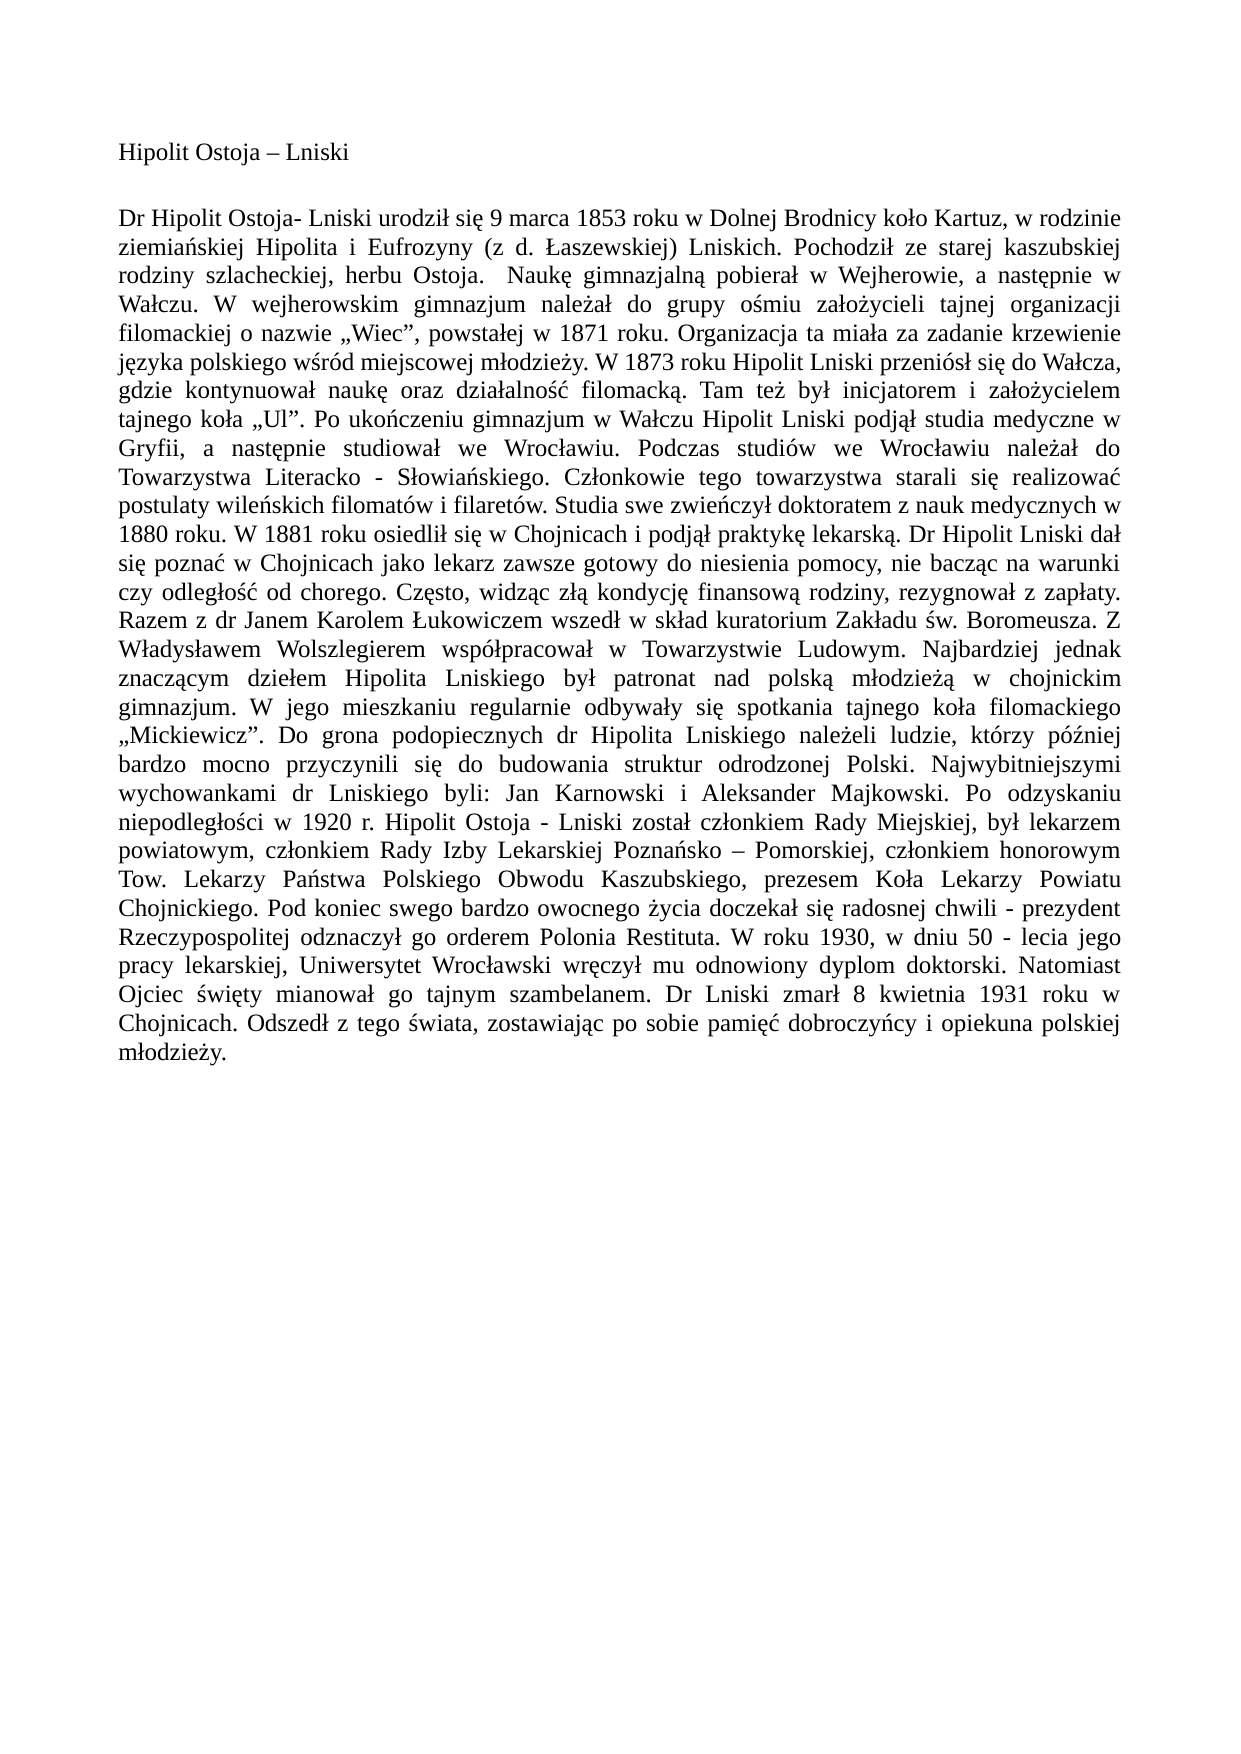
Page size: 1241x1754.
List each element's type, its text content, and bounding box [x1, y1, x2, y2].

text Dr Hipolit Ostoja- Lniski urodził się 9 marca 1853 roku w Dolnej Brodnicy koło Kartuz, w rodzinie ziemiańskiej Hipolita i Eufrozyny (z d. Łaszewskiej) Lniskich. Pochodził ze starej kaszubskiej rodziny szlacheckiej, herbu Ostoja. Naukę gimnazjalną pobierał w Wejherowie, a następnie w Wałczu. W wejherowskim gimnazjum należał do grupy ośmiu założycieli tajnej organizacji filomackiej o nazwie „Wiec”, powstałej w 1871 roku. Organizacja ta miała za zadanie krzewienie języka polskiego wśród miejscowej młodzieży. W 1873 roku Hipolit Lniski przeniósł się do Wałcza, gdzie kontynuował naukę oraz działalność filomacką. Tam też był inicjatorem i założycielem tajnego koła „Ul”. Po ukończeniu gimnazjum w Wałczu Hipolit Lniski podjął studia medyczne w Gryfii, a następnie studiował we Wrocławiu. Podczas studiów we Wrocławiu należał do Towarzystwa Literacko - Słowiańskiego. Członkowie tego towarzystwa starali się realizować postulaty wileńskich filomatów i filaretów. Studia swe zwieńczył doktoratem z nauk medycznych w 1880 roku. W 1881 roku osiedlił się w Chojnicach i podjął praktykę lekarską. Dr Hipolit Lniski dał się poznać w Chojnicach jako lekarz zawsze gotowy do niesienia pomocy, nie bacząc na warunki czy odległość od chorego. Często, widząc złą kondycję finansową rodziny, rezygnował z zapłaty. Razem z dr Janem Karolem Łukowiczem wszedł w skład kuratorium Zakładu św. Boromeusza. Z Władysławem Wolszlegierem współpracował w Towarzystwie Ludowym. Najbardziej jednak znaczącym dziełem Hipolita Lniskiego był patronat nad polską młodzieżą w chojnickim gimnazjum. W jego mieszkaniu regularnie odbywały się spotkania tajnego koła filomackiego „Mickiewicz”. Do grona podopiecznych dr Hipolita Lniskiego należeli ludzie, którzy później bardzo mocno przyczynili się do budowania struktur odrodzonej Polski. Najwybitniejszymi wychowankami dr Lniskiego byli: Jan Karnowski i Aleksander Majkowski. Po odzyskaniu niepodległości w 1920 r. Hipolit Ostoja - Lniski został członkiem Rady Miejskiej, był lekarzem powiatowym, członkiem Rady Izby Lekarskiej Poznańsko – Pomorskiej, członkiem honorowym Tow. Lekarzy Państwa Polskiego Obwodu Kaszubskiego, prezesem Koła Lekarzy Powiatu Chojnickiego. Pod koniec swego bardzo owocnego życia doczekał się radosnej chwili - prezydent Rzeczypospolitej odznaczył go orderem Polonia Restituta. W roku 1930, w dniu 50 - lecia jego pracy lekarskiej, Uniwersytet Wrocławski wręczył mu odnowiony dyplom doktorski. Natomiast Ojciec święty mianował go tajnym szambelanem. Dr Lniski zmarł 8 kwietnia 1931 roku w Chojnicach. Odszedł z tego świata, zostawiając po sobie pamięć dobroczyńcy i opiekuna polskiej młodzieży. [118, 203, 1122, 1066]
text Hipolit Ostoja – Lniski [118, 137, 1122, 166]
